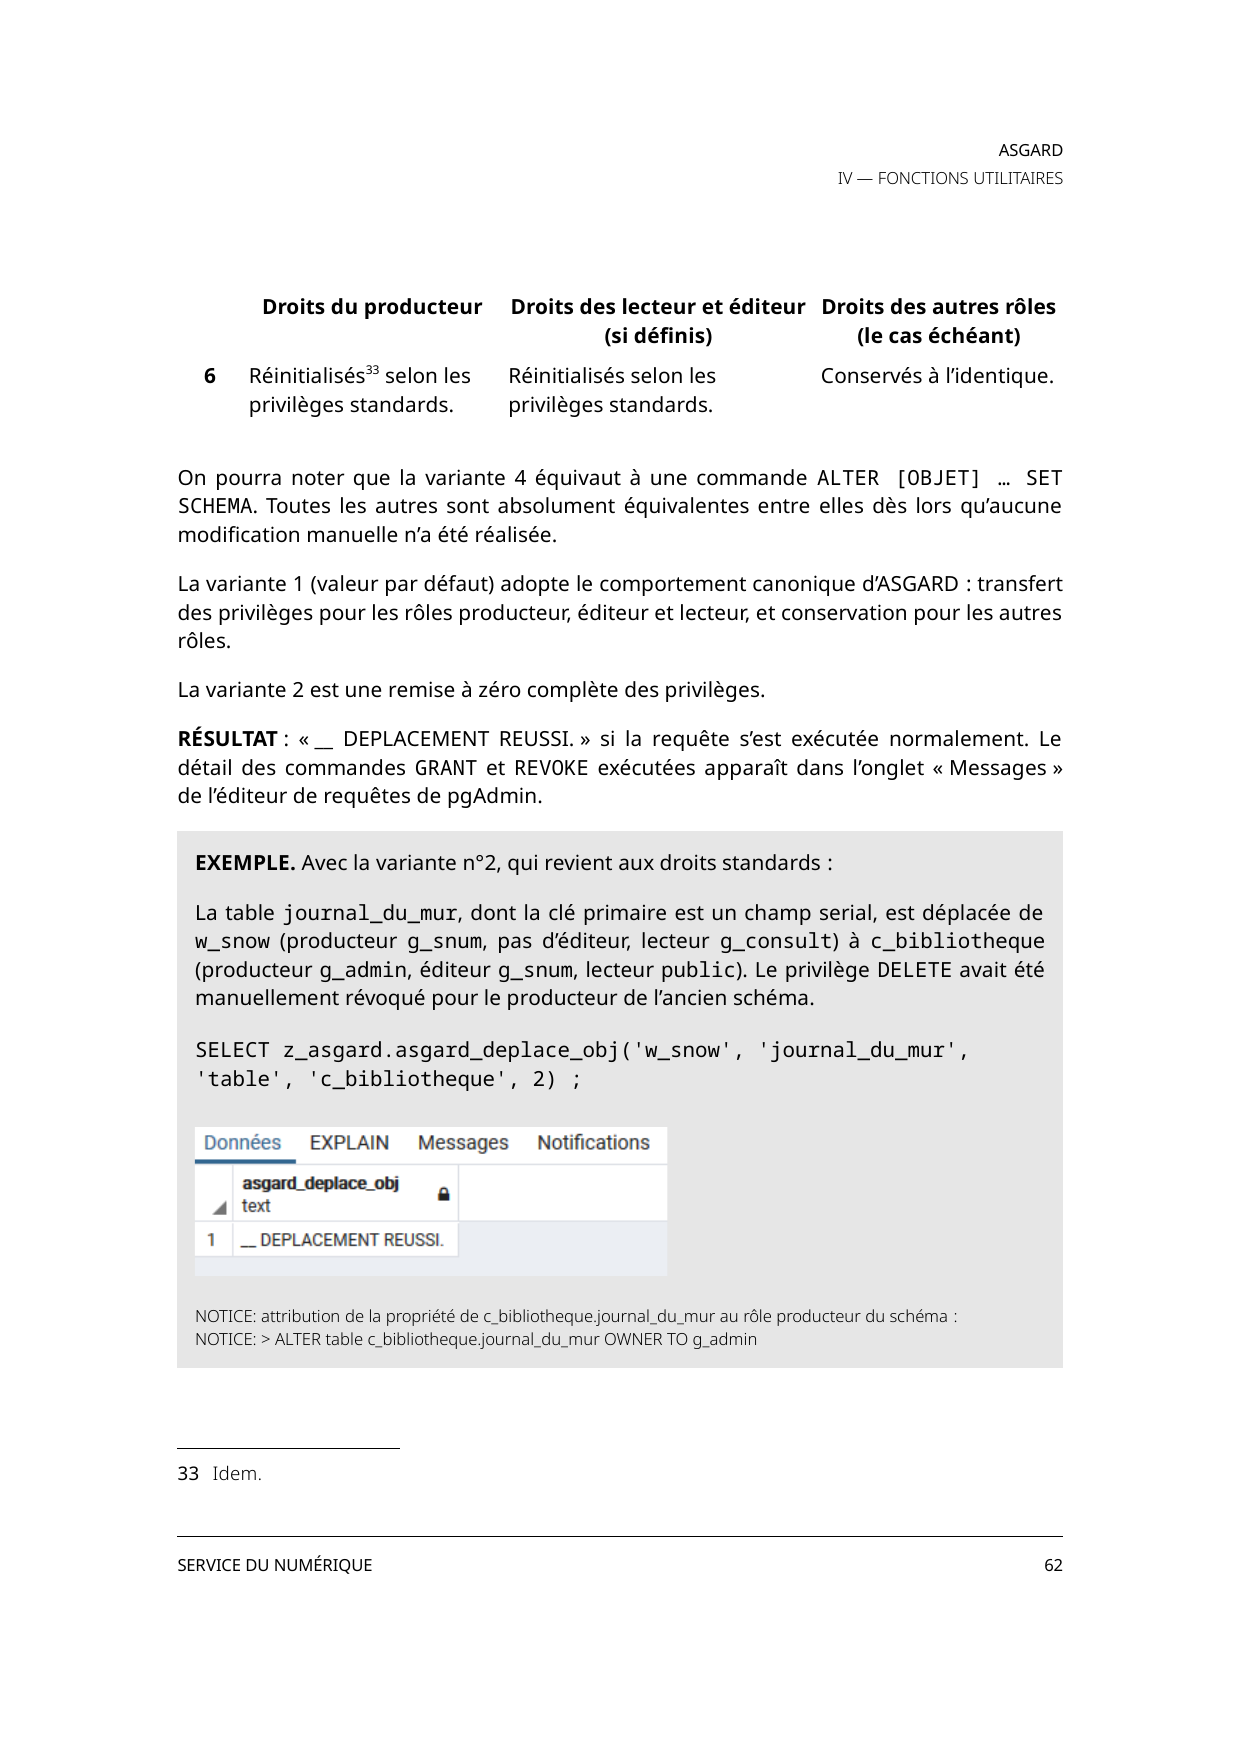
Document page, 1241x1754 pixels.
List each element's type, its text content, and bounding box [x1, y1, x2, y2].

text Exemple. Avec la variante n°2, qui revient aux droits standards : [177, 831, 1063, 877]
text La table journal_du_mur, dont la clé primaire est un champ serial, est déplacée de w_snow (producteur g_snum, pas d’éditeur, lecteur g_consult) à c_bibliotheque (producteur g_admin, éditeur g_snum, lecteur public). Le privilège DELETE avait été manuellement révoqué pour le producteur de l’ancien schéma. [177, 880, 1063, 1012]
table_header Droits des autres rôles (le cas échéant) [815, 286, 1063, 355]
table_cell Réinitialisés selon les privilèges standards. [502, 355, 814, 424]
text On pourra noter que la variante 4 équivaut à une commande ALTER [OBJET] … SET SCHEMA. Toutes les autres sont absolument équivalentes entre elles dès lors qu’aucune modification manuelle n’a été réalisée. [177, 463, 1063, 548]
text La variante 1 (valeur par défaut) adopte le comportement canonique d’ASGARD : transfert des privilèges pour les rôles producteur, éditeur et lecteur, et conservation pour les autres rôles. [177, 569, 1063, 654]
table_cell Conservés à l’identique. [815, 355, 1063, 424]
table_header [177, 286, 243, 355]
text NOTICE: > ALTER table c_bibliotheque.journal_du_mur OWNER TO g_admin [177, 1328, 1063, 1368]
text SELECT z_asgard.asgard_deplace_obj('w_snow', 'journal_du_mur', 'table', 'c_bibliotheque', 2) ; [177, 1017, 1063, 1092]
table_cell 6 [177, 355, 243, 424]
table_header Droits des lecteur et éditeur (si définis) [502, 286, 814, 355]
text Résultat : « __ DEPLACEMENT REUSSI. » si la requête s’est exécutée normalement. Le détail des commandes GRANT et REVOKE exécutées apparaît dans l’onglet « Messages » de l’éditeur de requêtes de pgAdmin. [177, 724, 1063, 810]
picture [194, 1127, 668, 1276]
text La variante 2 est une remise à zéro complète des privilèges. [177, 675, 1063, 704]
table_header Droits du producteur [243, 286, 502, 355]
table_cell Réinitialisés selon les privilèges standards. [243, 355, 502, 424]
text NOTICE: attribution de la propriété de c_bibliotheque.journal_du_mur au rôle producteur du schéma : [177, 1288, 1063, 1328]
